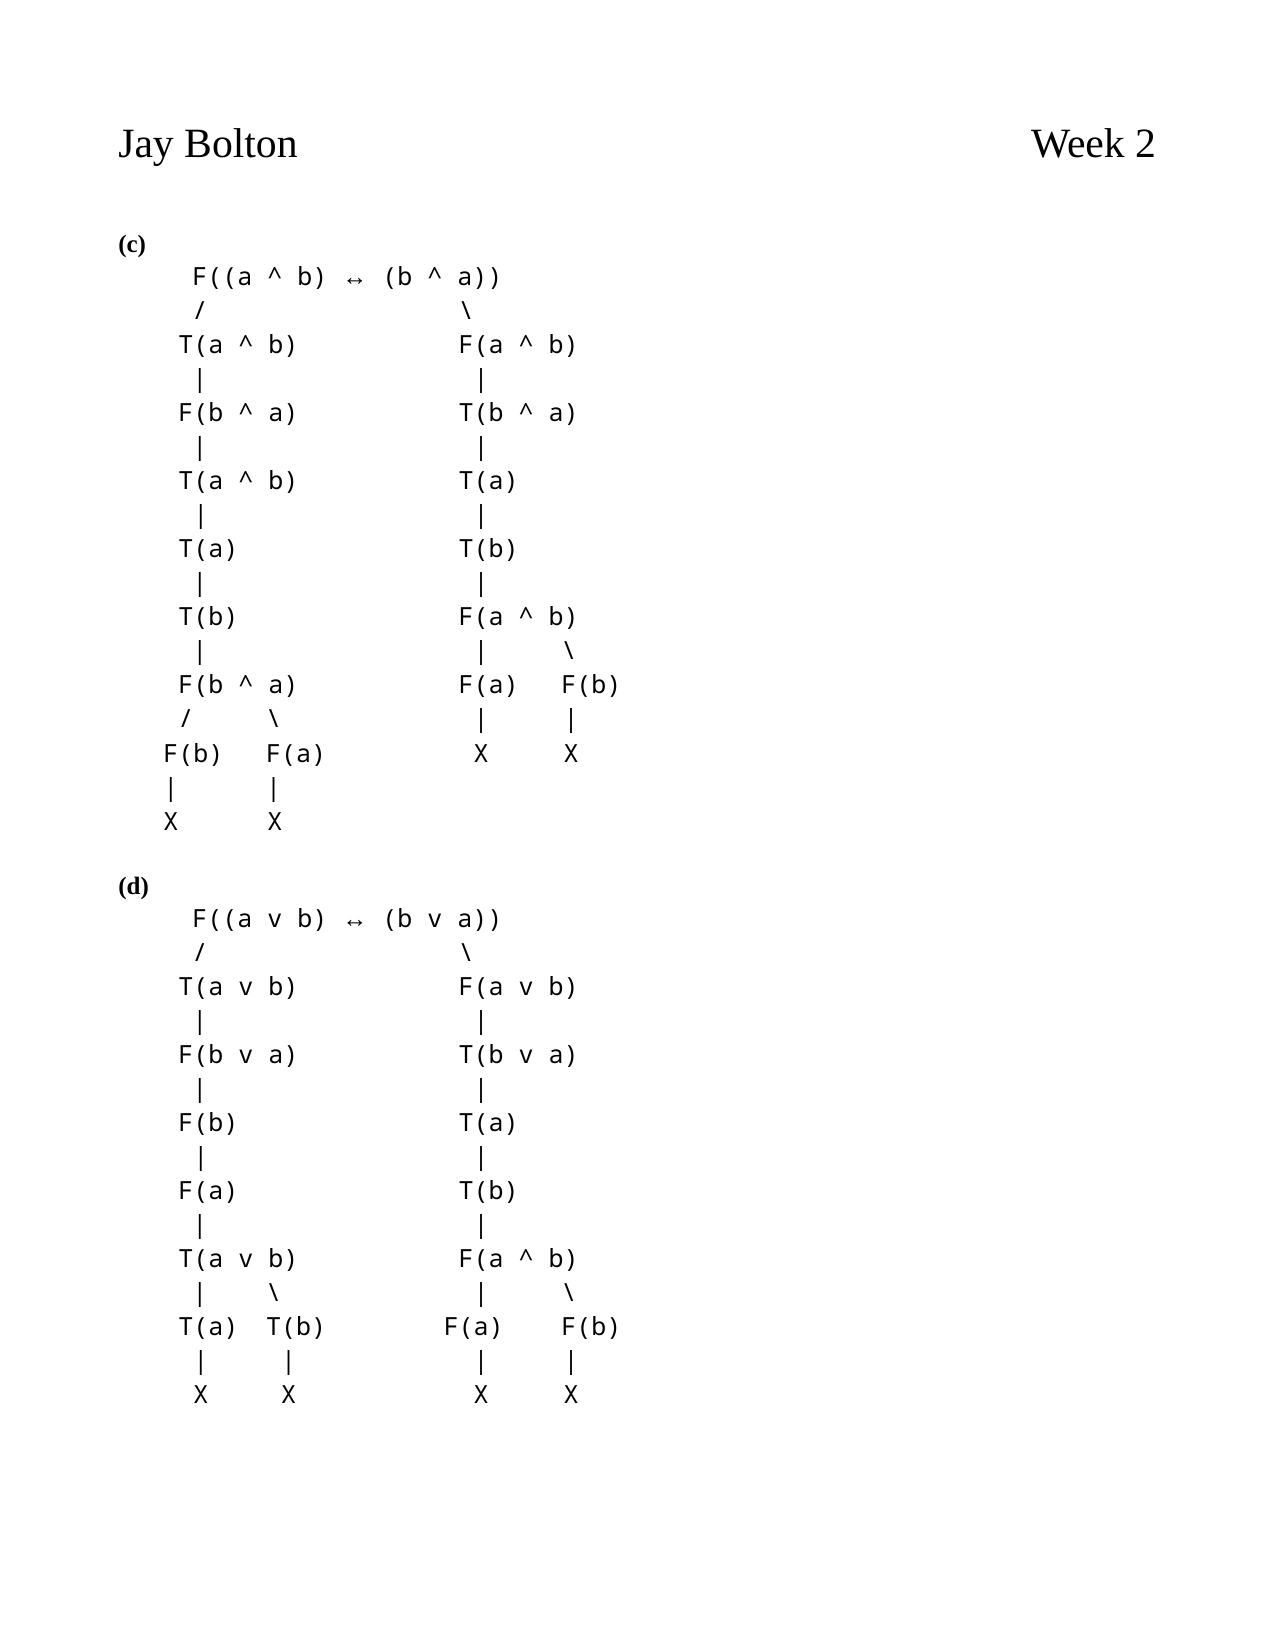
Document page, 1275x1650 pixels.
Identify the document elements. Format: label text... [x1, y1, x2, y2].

text T(a ^ b) T(a) [118, 463, 1157, 497]
text (d) [118, 871, 1157, 900]
text T(a ^ b) F(a ^ b) [118, 326, 1157, 361]
text T(a) T(b) F(a) F(b) [118, 1309, 1157, 1343]
text / \ | | [118, 701, 1157, 735]
text | | [118, 361, 1157, 394]
text | | [118, 1071, 1157, 1104]
text | | [118, 1139, 1157, 1173]
text | | [118, 769, 1157, 803]
text T(a) T(b) [118, 531, 1157, 565]
text | | [118, 497, 1157, 531]
text / \ [118, 292, 1157, 326]
text | | [118, 1207, 1157, 1241]
text X X X X [118, 1377, 1157, 1411]
text | | [118, 429, 1157, 463]
text | | [118, 1002, 1157, 1036]
text F((a ^ b) ↔ (b ^ a)) [118, 258, 1157, 292]
text | \ | \ [118, 1275, 1157, 1309]
text | | [118, 565, 1157, 599]
text F(a) T(b) [118, 1173, 1157, 1207]
text F((a v b) ↔ (b v a)) [118, 900, 1157, 934]
text X X [118, 803, 1157, 837]
text F(b) F(a) X X [118, 735, 1157, 769]
text F(b ^ a) F(a) F(b) [118, 667, 1157, 701]
text | | \ [118, 633, 1157, 667]
text T(b) F(a ^ b) [118, 599, 1157, 633]
text T(a v b) F(a v b) [118, 968, 1157, 1002]
text F(b ^ a) T(b ^ a) [118, 394, 1157, 429]
text (c) [118, 229, 1157, 258]
text F(b) T(a) [118, 1104, 1157, 1139]
text / \ [118, 934, 1157, 968]
text | | | | [118, 1343, 1157, 1377]
text F(b v a) T(b v a) [118, 1036, 1157, 1071]
text T(a v b) F(a ^ b) [118, 1241, 1157, 1275]
